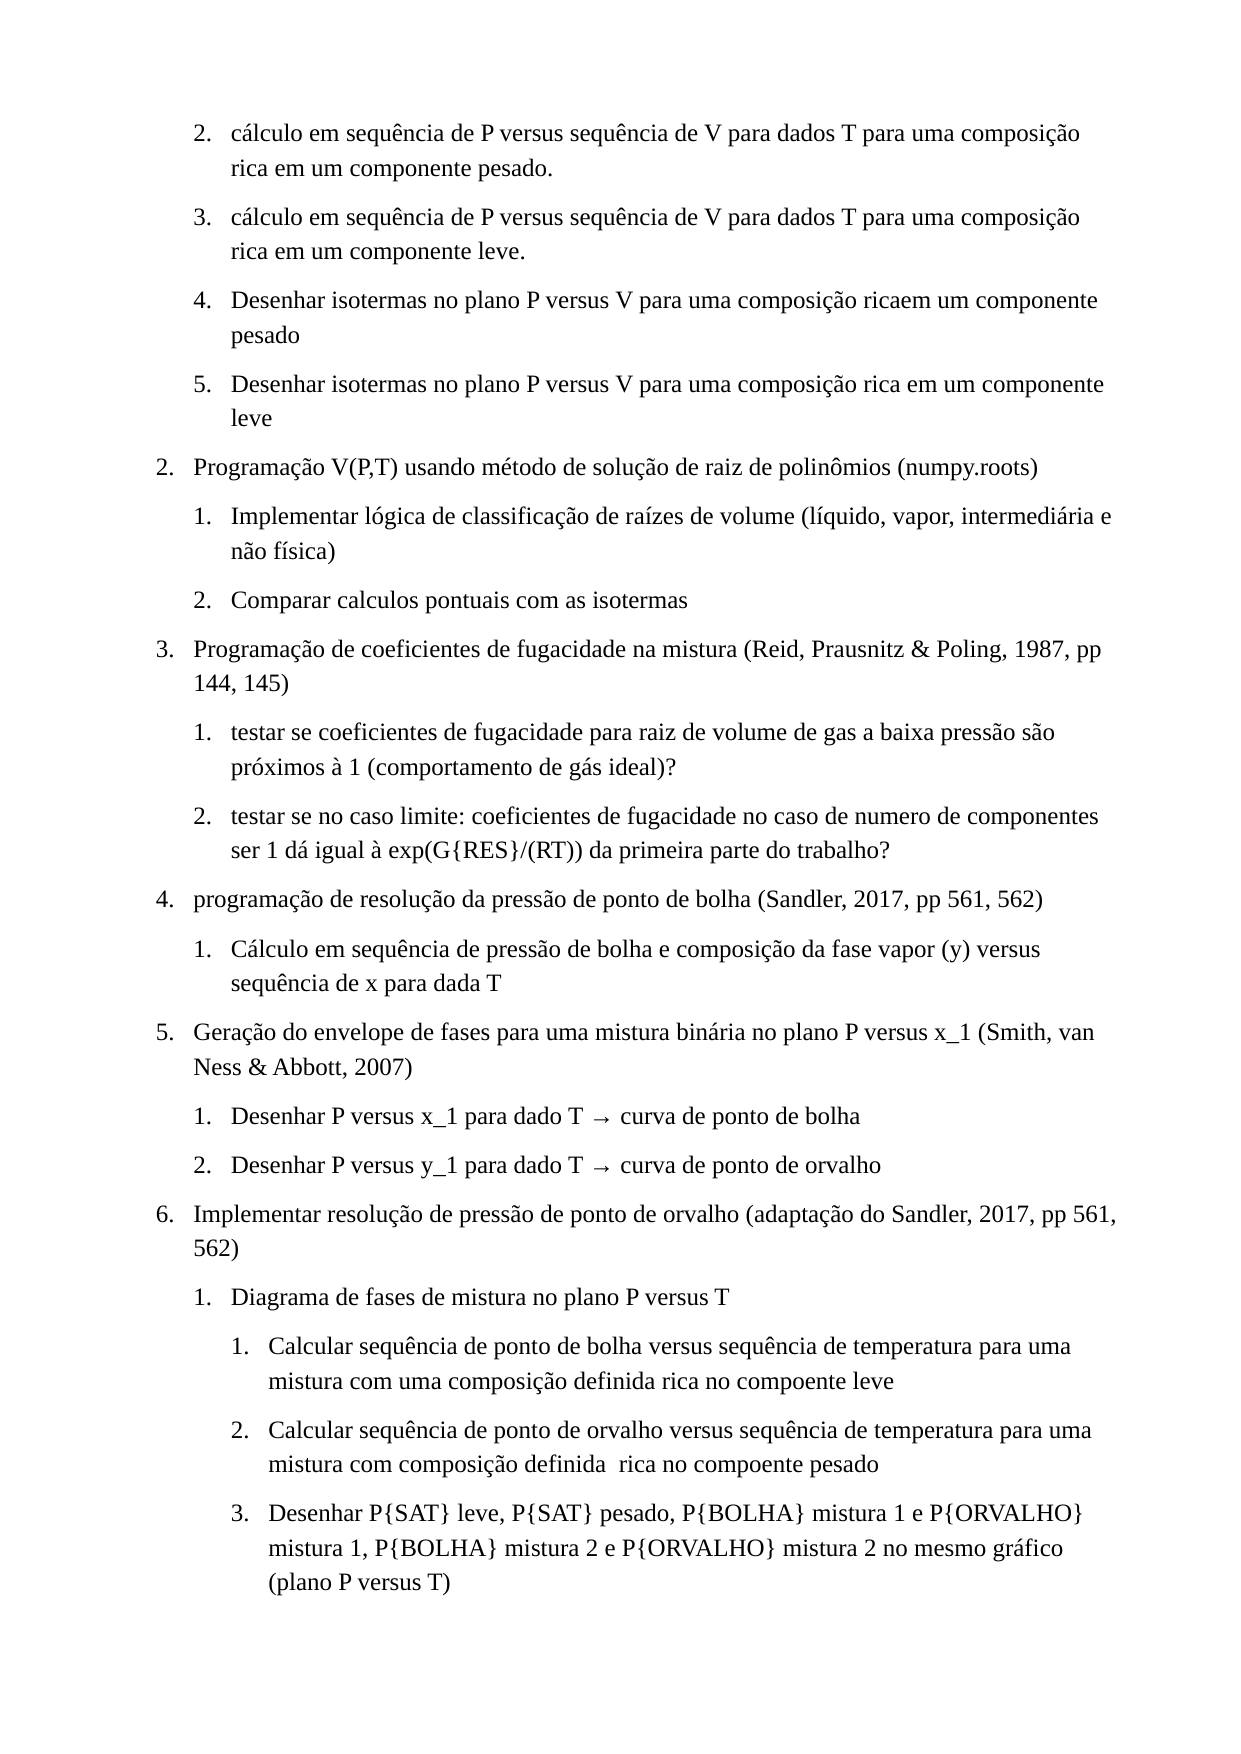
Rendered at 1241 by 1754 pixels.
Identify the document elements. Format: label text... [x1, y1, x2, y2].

list cálculo em sequência de P versus sequência de V para dados T para uma composição rica em um componente leve. [193, 202, 1122, 265]
list Calcular sequência de ponto de bolha versus sequência de temperatura para uma mistura com uma composição definida rica no compoente leve [231, 1331, 1122, 1395]
list Implementar resolução de pressão de ponto de orvalho (adaptação do Sandler, 2017, pp 561, 562) [156, 1199, 1122, 1262]
list Programação de coeficientes de fugacidade na mistura (Reid, Prausnitz & Poling, 1987, pp 144, 145) [156, 634, 1122, 697]
list Diagrama de fases de mistura no plano P versus T [193, 1282, 1122, 1311]
list testar se coeficientes de fugacidade para raiz de volume de gas a baixa pressão são próximos à 1 (comportamento de gás ideal)? [193, 717, 1122, 781]
list Programação V(P,T) usando método de solução de raiz de polinômios (numpy.roots) [156, 452, 1122, 481]
list Geração do envelope de fases para uma mistura binária no plano P versus x_1 (Smith, van Ness & Abbott, 2007) [156, 1017, 1122, 1080]
list programação de resolução da pressão de ponto de bolha (Sandler, 2017, pp 561, 562) [156, 884, 1122, 913]
list Comparar calculos pontuais com as isotermas [193, 585, 1122, 614]
list Cálculo em sequência de pressão de bolha e composição da fase vapor (y) versus sequência de x para dada T [193, 934, 1122, 997]
list Calcular sequência de ponto de orvalho versus sequência de temperatura para uma mistura com composição definida rica no compoente pesado [231, 1415, 1122, 1478]
list Implementar lógica de classificação de raízes de volume (líquido, vapor, intermediária e não física) [193, 501, 1122, 564]
list Desenhar isotermas no plano P versus V para uma composição ricaem um componente pesado [193, 285, 1122, 348]
list testar se no caso limite: coeficientes de fugacidade no caso de numero de componentes ser 1 dá igual à exp(G{RES}/(RT)) da primeira parte do trabalho? [193, 801, 1122, 864]
list Desenhar isotermas no plano P versus V para uma composição rica em um componente leve [193, 369, 1122, 432]
list Desenhar P versus y_1 para dado T → curva de ponto de orvalho [193, 1150, 1122, 1178]
list Desenhar P{SAT} leve, P{SAT} pesado, P{BOLHA} mistura 1 e P{ORVALHO} mistura 1, P{BOLHA} mistura 2 e P{ORVALHO} mistura 2 no mesmo gráfico (plano P versus T) [231, 1498, 1122, 1596]
list cálculo em sequência de P versus sequência de V para dados T para uma composição rica em um componente pesado. [193, 118, 1122, 181]
list Desenhar P versus x_1 para dado T → curva de ponto de bolha [193, 1101, 1122, 1129]
